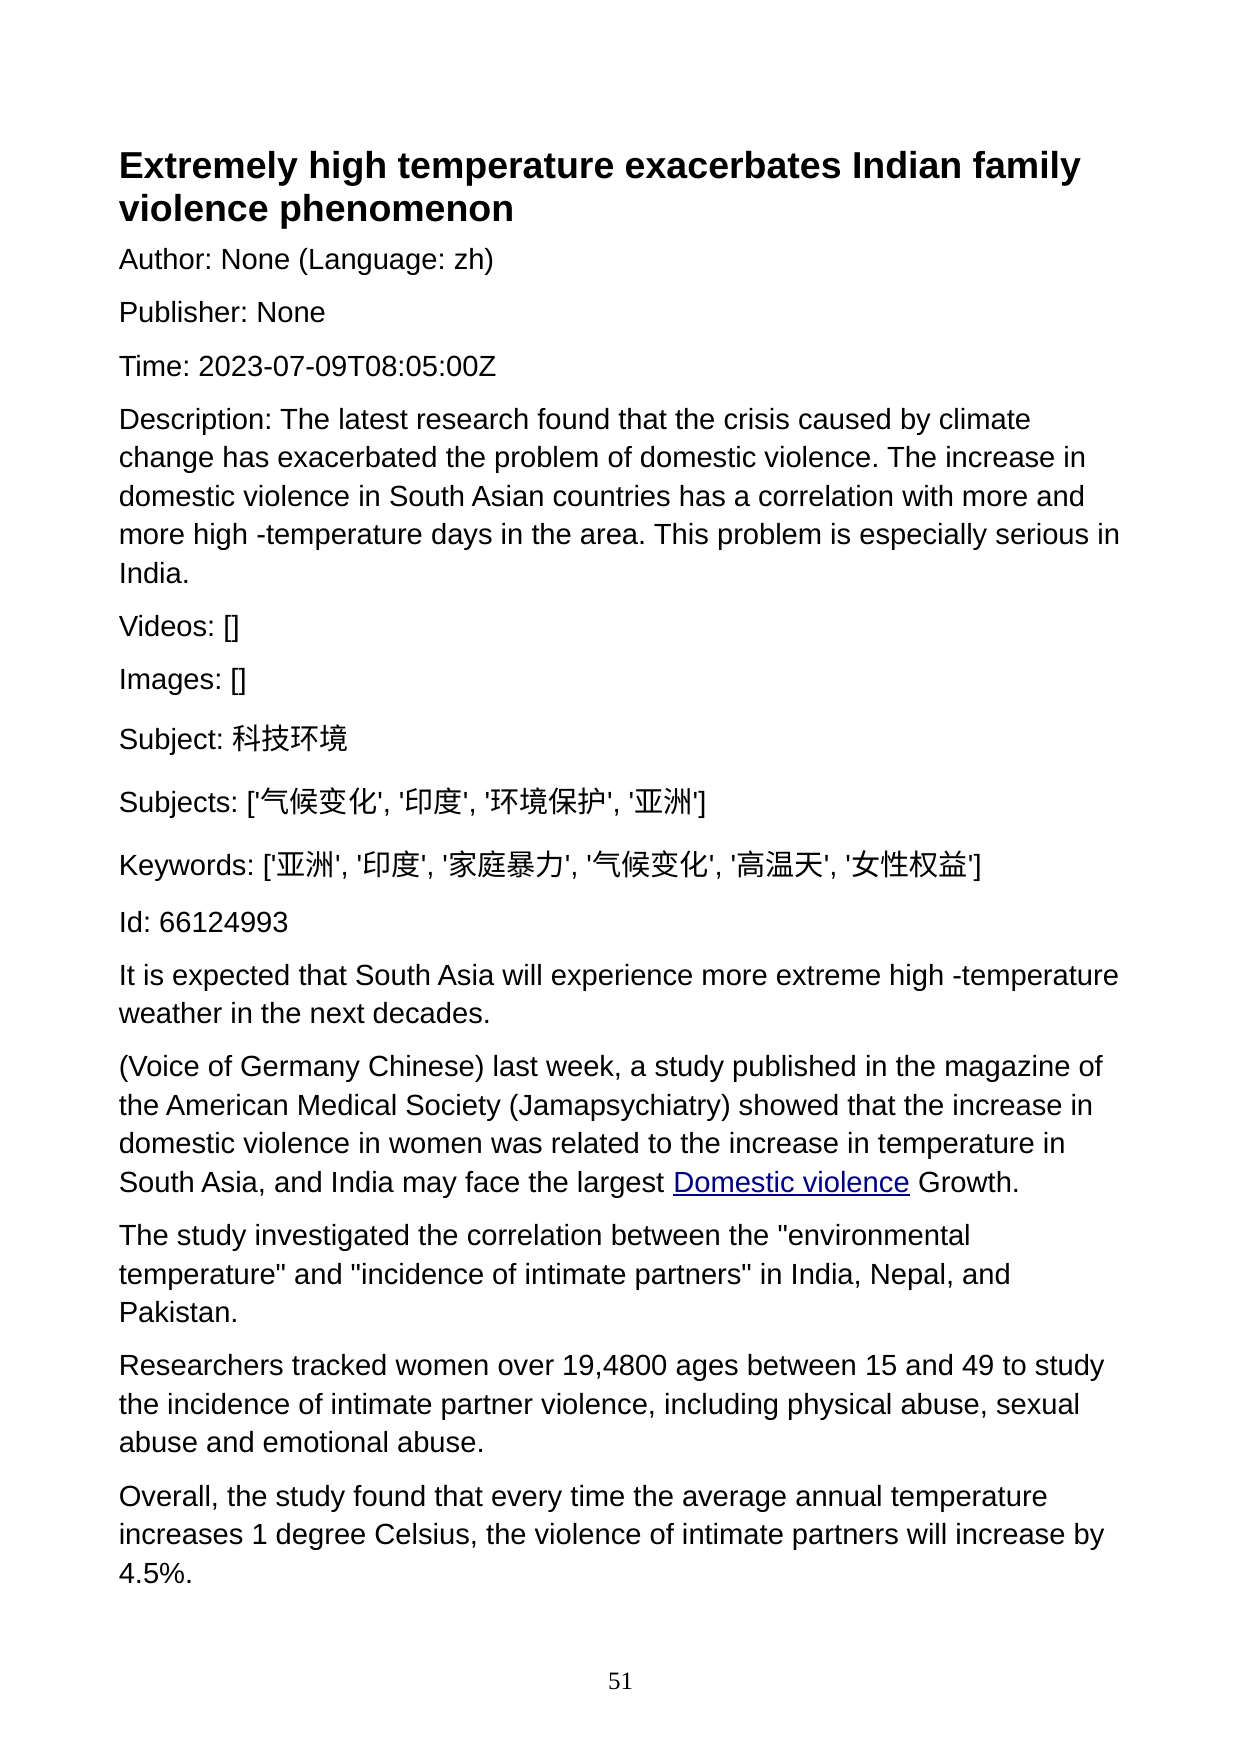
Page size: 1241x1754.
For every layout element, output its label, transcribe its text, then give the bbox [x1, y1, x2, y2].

text The study investigated the correlation between the "environmental temperature" and "incidence of intimate partners" in India, Nepal, and Pakistan. [118, 1218, 1122, 1329]
text It is expected that South Asia will experience more extreme high -temperature weather in the next decades. [118, 958, 1122, 1030]
text Subjects: ['气候变化', '印度', '环境保护', '亚洲'] [118, 778, 1122, 821]
text Subject: 科技环境 [118, 715, 1122, 757]
text Images: [] [118, 662, 1122, 696]
text Author: None (Language: zh) [118, 242, 1122, 276]
text Keywords: ['亚洲', '印度', '家庭暴力', '气候变化', '高温天', '女性权益'] [118, 841, 1122, 884]
text (Voice of Germany Chinese) last week, a study published in the magazine of the American Medical Society (Jamapsychiatry) showed that the increase in domestic violence in women was related to the increase in temperature in South Asia, and India may face the largest Domestic violence Growth. [118, 1049, 1122, 1198]
text Description: The latest research found that the crisis caused by climate change has exacerbated the problem of domestic violence. The increase in domestic violence in South Asian countries has a correlation with more and more high -temperature days in the area. This problem is especially serious in India. [118, 402, 1122, 589]
text Overall, the study found that every time the average annual temperature increases 1 degree Celsius, the violence of intimate partners will increase by 4.5%. [118, 1478, 1122, 1589]
text Id: 66124993 [118, 904, 1122, 938]
text Time: 2023-07-09T08:05:00Z [118, 348, 1122, 382]
text Researchers tracked women over 19,4800 ages between 15 and 49 to study the incidence of intimate partner violence, including physical abuse, sexual abuse and emotional abuse. [118, 1348, 1122, 1459]
text Publisher: None [118, 295, 1122, 329]
text Videos: [] [118, 609, 1122, 642]
subtitle Extremely high temperature exacerbates Indian family violence phenomenon [118, 143, 1122, 230]
